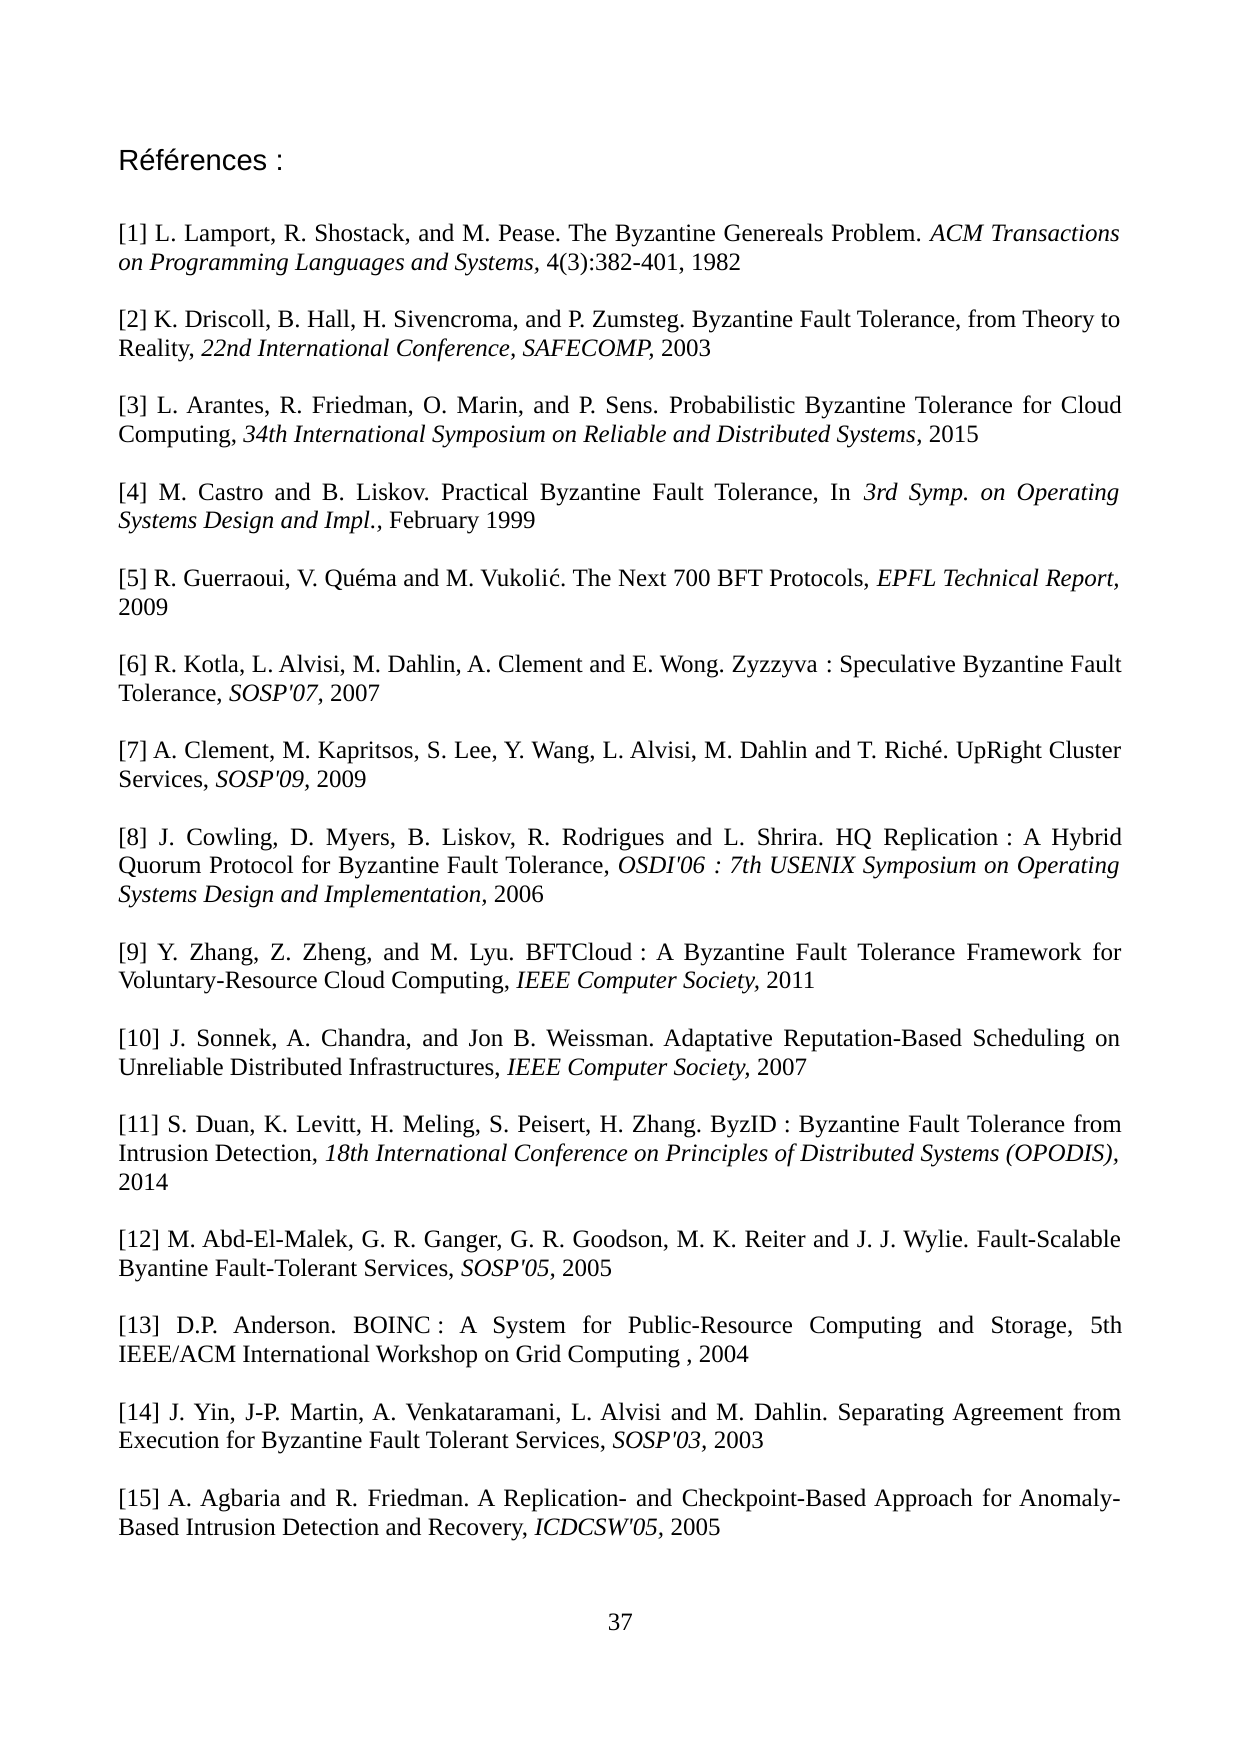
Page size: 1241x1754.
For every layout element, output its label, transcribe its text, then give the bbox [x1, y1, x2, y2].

text [14] J. Yin, J-P. Martin, A. Venkataramani, L. Alvisi and M. Dahlin. Separating Agreement from Execution for Byzantine Fault Tolerant Services, SOSP'03, 2003 [118, 1397, 1122, 1454]
text [3] L. Arantes, R. Friedman, O. Marin, and P. Sens. Probabilistic Byzantine Tolerance for Cloud Computing, 34th International Symposium on Reliable and Distributed Systems, 2015 [118, 390, 1122, 448]
text [11] S. Duan, K. Levitt, H. Meling, S. Peisert, H. Zhang. ByzID : Byzantine Fault Tolerance from Intrusion Detection, 18th International Conference on Principles of Distributed Systems (OPODIS), 2014 [118, 1109, 1122, 1195]
text [12] M. Abd-El-Malek, G. R. Ganger, G. R. Goodson, M. K. Reiter and J. J. Wylie. Fault-Scalable Byantine Fault-Tolerant Services, SOSP'05, 2005 [118, 1224, 1122, 1282]
text [8] J. Cowling, D. Myers, B. Liskov, R. Rodrigues and L. Shrira. HQ Replication : A Hybrid Quorum Protocol for Byzantine Fault Tolerance, OSDI'06 : 7th USENIX Symposium on Operating Systems Design and Implementation, 2006 [118, 822, 1122, 908]
text [15] A. Agbaria and R. Friedman. A Replication- and Checkpoint-Based Approach for Anomaly-Based Intrusion Detection and Recovery, ICDCSW'05, 2005 [118, 1483, 1122, 1540]
text [6] R. Kotla, L. Alvisi, M. Dahlin, A. Clement and E. Wong. Zyzzyva : Speculative Byzantine Fault Tolerance, SOSP'07, 2007 [118, 649, 1122, 707]
text [5] R. Guerraoui, V. Quéma and M. Vukolić. The Next 700 BFT Protocols, EPFL Technical Report, 2009 [118, 563, 1122, 620]
text [4] M. Castro and B. Liskov. Practical Byzantine Fault Tolerance, In 3rd Symp. on Operating Systems Design and Impl., February 1999 [118, 477, 1122, 534]
text [2] K. Driscoll, B. Hall, H. Sivencroma, and P. Zumsteg. Byzantine Fault Tolerance, from Theory to Reality, 22nd International Conference, SAFECOMP, 2003 [118, 304, 1122, 362]
text [7] A. Clement, M. Kapritsos, S. Lee, Y. Wang, L. Alvisi, M. Dahlin and T. Riché. UpRight Cluster Services, SOSP'09, 2009 [118, 735, 1122, 793]
subtitle Références : [118, 143, 1122, 177]
text [13] D.P. Anderson. BOINC : A System for Public-Resource Computing and Storage, 5th IEEE/ACM International Workshop on Grid Computing , 2004 [118, 1310, 1122, 1368]
text [9] Y. Zhang, Z. Zheng, and M. Lyu. BFTCloud : A Byzantine Fault Tolerance Framework for Voluntary-Resource Cloud Computing, IEEE Computer Society, 2011 [118, 937, 1122, 994]
text [10] J. Sonnek, A. Chandra, and Jon B. Weissman. Adaptative Reputation-Based Scheduling on Unreliable Distributed Infrastructures, IEEE Computer Society, 2007 [118, 1023, 1122, 1080]
text [1] L. Lamport, R. Shostack, and M. Pease. The Byzantine Genereals Problem. ACM Transactions on Programming Languages and Systems, 4(3):382-401, 1982 [118, 218, 1122, 275]
